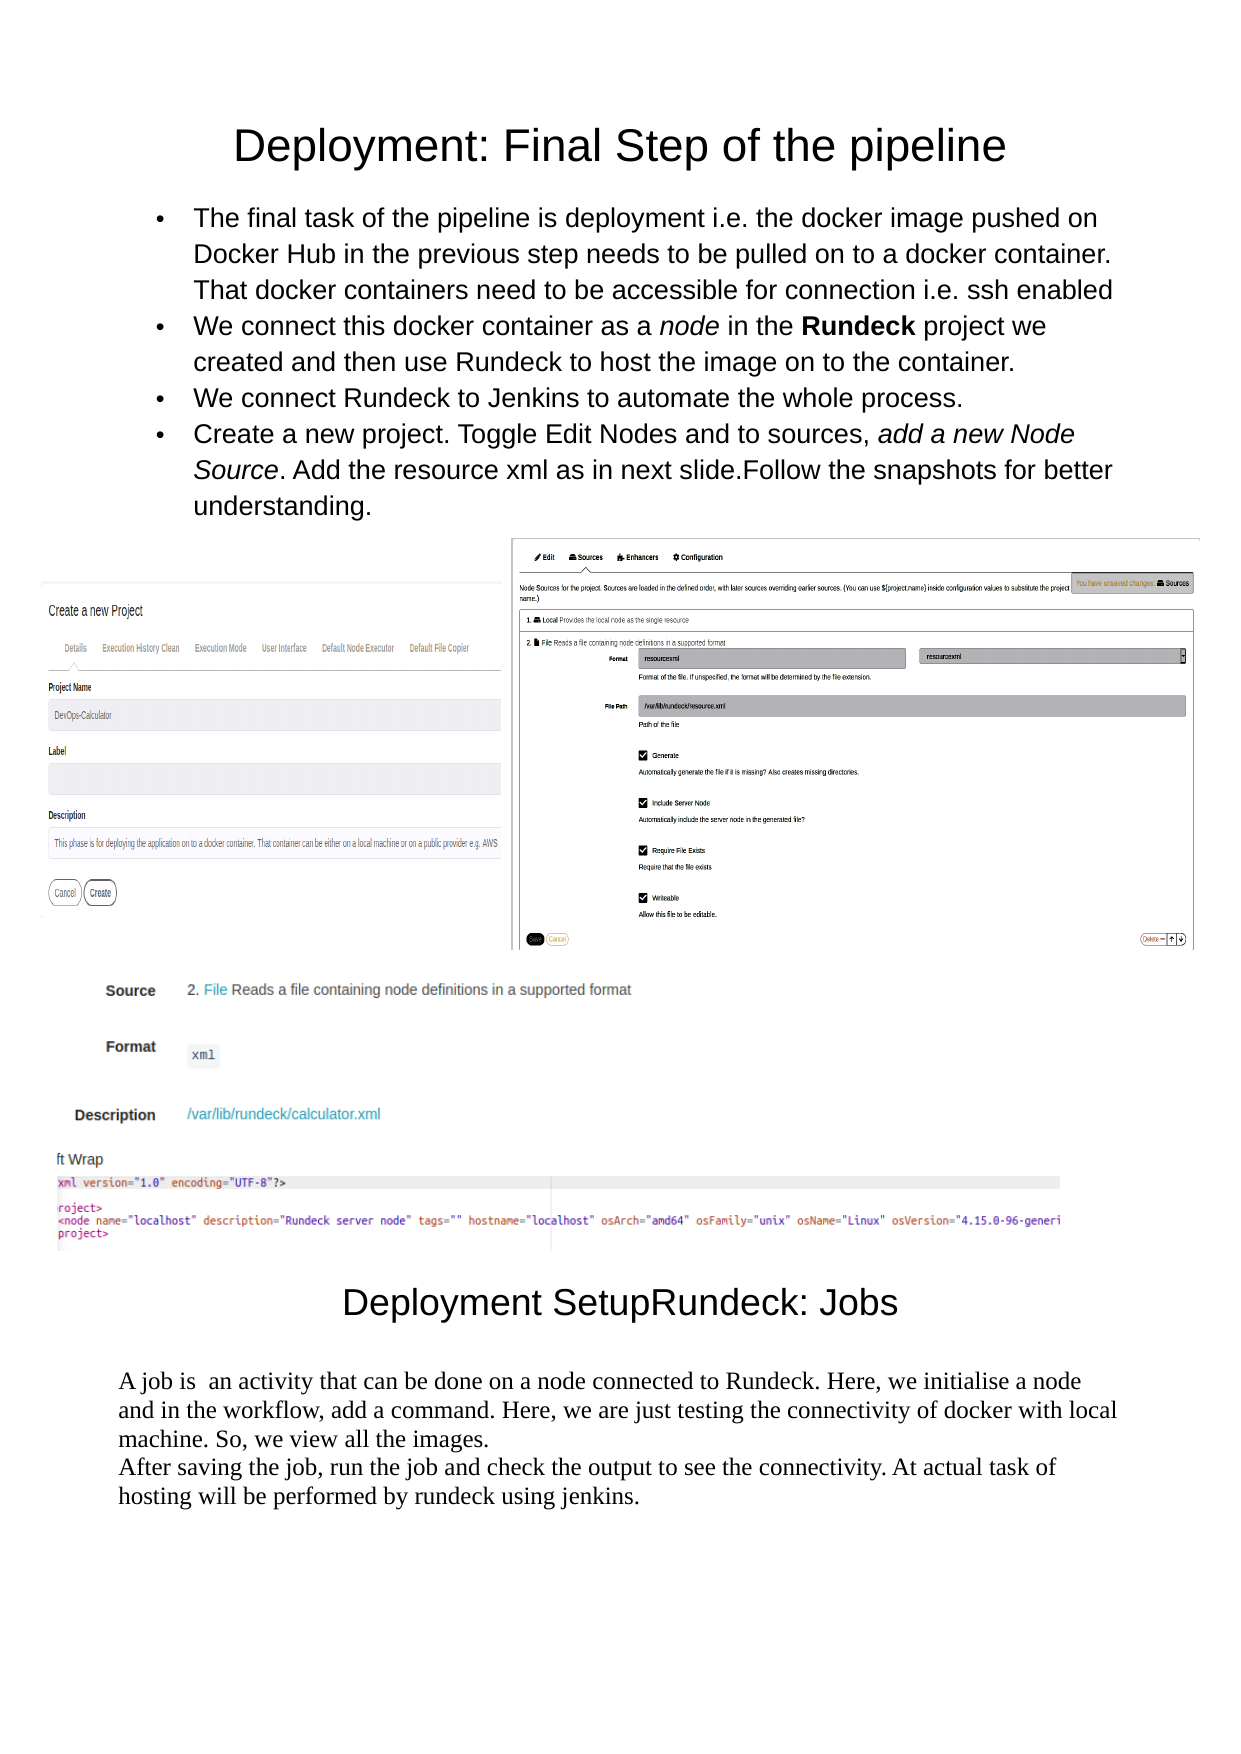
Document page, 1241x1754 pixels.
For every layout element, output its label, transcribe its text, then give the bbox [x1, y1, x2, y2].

list We connect Rundeck to Jenkins to automate the whole process. [156, 382, 1122, 413]
text After saving the job, run the job and check the output to see the connectivity. At actual task of hosting will be performed by rundeck using jenkins. [118, 1452, 1122, 1510]
list Create a new project. Toggle Edit Nodes and to sources, add a new Node Source. Add the resource xml as in next slide.Follow the snapshots for better understanding. [156, 418, 1122, 521]
list We connect this docker container as a node in the Rundeck project we created and then use Rundeck to host the image on to the container. [156, 310, 1122, 377]
text Deployment: Final Step of the pipeline [118, 118, 1122, 171]
picture [41, 581, 501, 918]
picture [511, 538, 1200, 950]
picture [57, 977, 1062, 1251]
list The final task of the pipeline is deployment i.e. the docker image pushed on Docker Hub in the previous step needs to be pulled on to a docker container. That docker containers need to be accessible for connection i.e. ssh enabled [156, 202, 1122, 305]
text A job is an activity that can be done on a node connected to Rundeck. Here, we initialise a node and in the workflow, add a command. Here, we are just testing the connectivity of docker with local machine. So, we view all the images. [118, 1366, 1122, 1452]
text Deployment SetupRundeck: Jobs [118, 1280, 1122, 1323]
